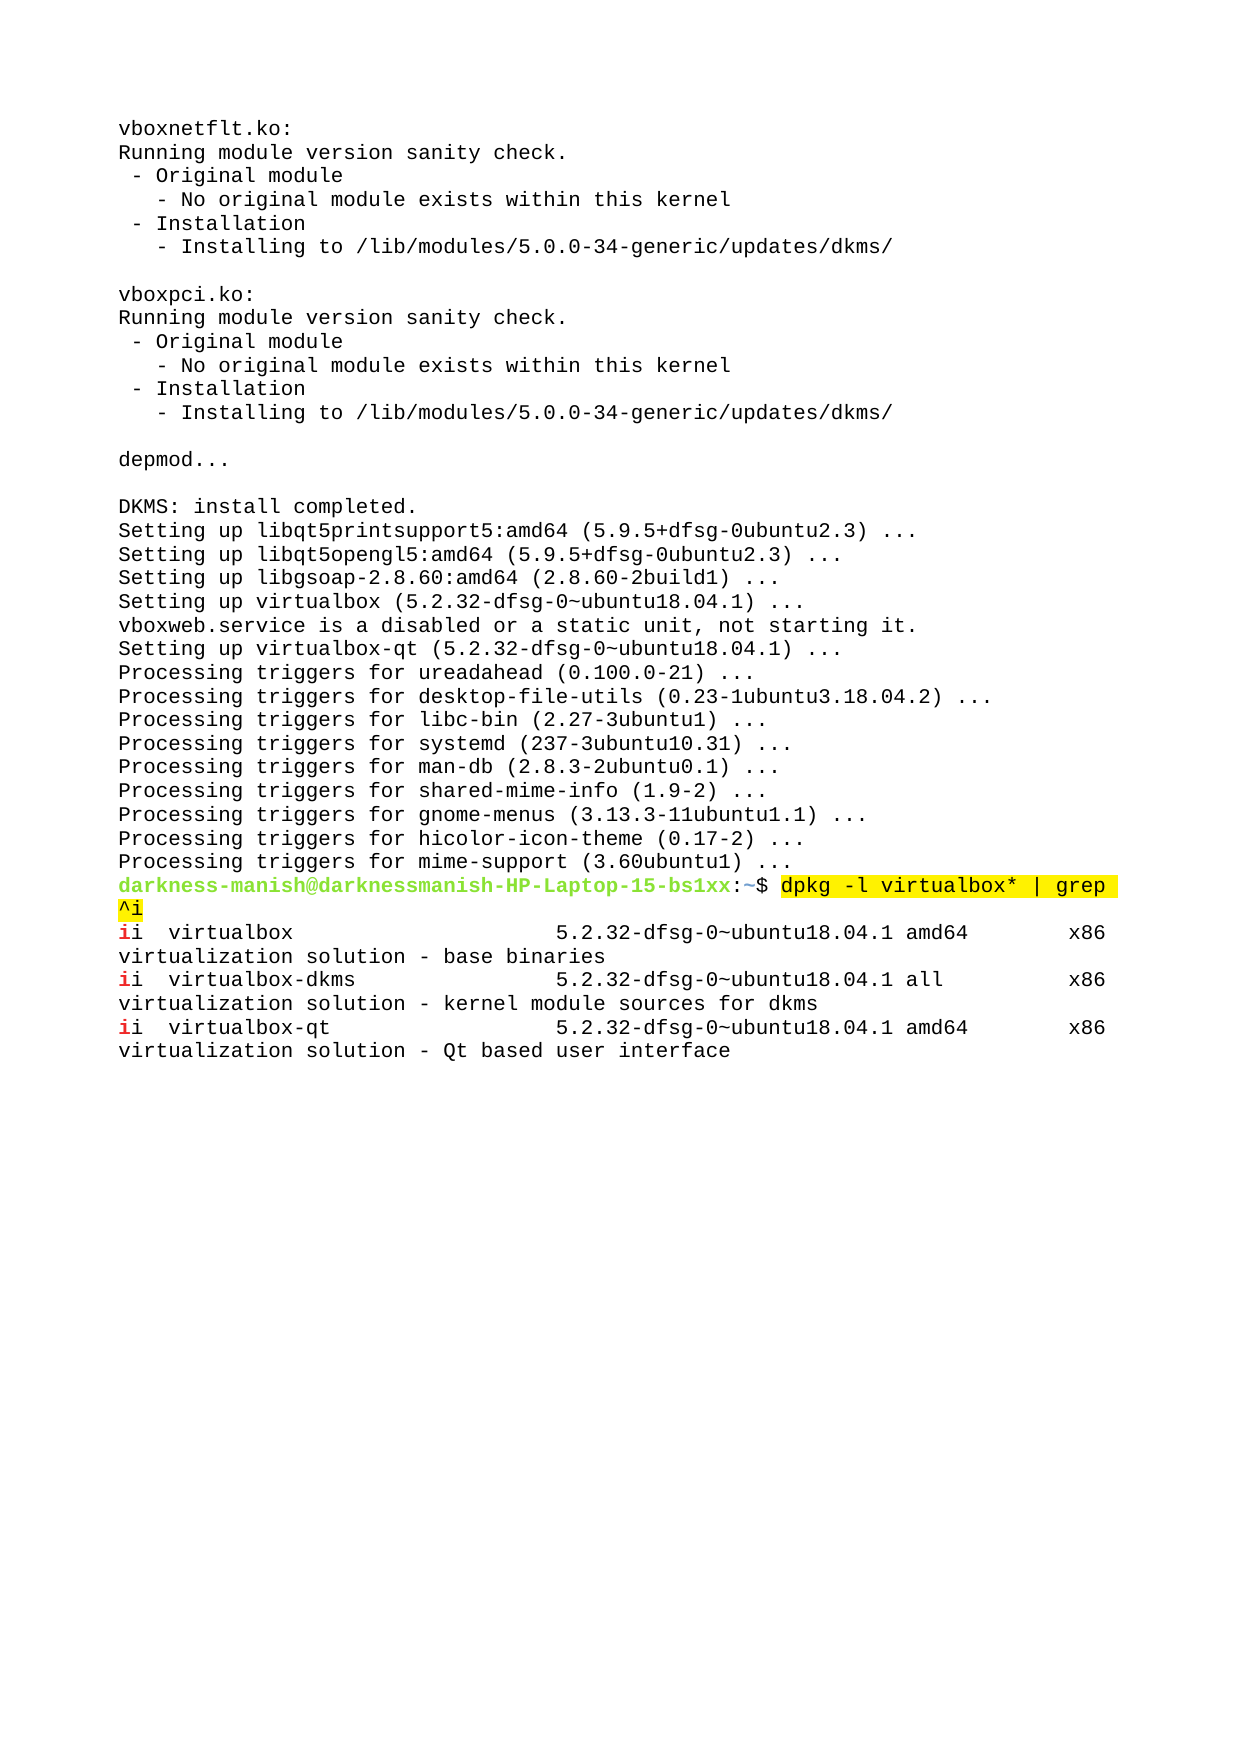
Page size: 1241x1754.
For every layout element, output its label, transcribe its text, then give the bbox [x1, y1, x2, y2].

text Setting up libqt5printsupport5:amd64 (5.9.5+dfsg-0ubuntu2.3) ... [118, 520, 1122, 544]
text - Original module [118, 331, 1122, 354]
text Processing triggers for mime-support (3.60ubuntu1) ... [118, 851, 1122, 875]
text Processing triggers for systemd (237-3ubuntu10.31) ... [118, 733, 1122, 757]
text DKMS: install completed. [118, 496, 1122, 520]
text Setting up virtualbox-qt (5.2.32-dfsg-0~ubuntu18.04.1) ... [118, 638, 1122, 662]
text Setting up libqt5opengl5:amd64 (5.9.5+dfsg-0ubuntu2.3) ... [118, 544, 1122, 567]
text Processing triggers for gnome-menus (3.13.3-11ubuntu1.1) ... [118, 804, 1122, 827]
text Processing triggers for shared-mime-info (1.9-2) ... [118, 780, 1122, 804]
text Processing triggers for man-db (2.8.3-2ubuntu0.1) ... [118, 757, 1122, 780]
text vboxpci.ko: [118, 284, 1122, 307]
text depmod... [118, 449, 1122, 473]
text Setting up virtualbox (5.2.32-dfsg-0~ubuntu18.04.1) ... [118, 591, 1122, 615]
text - Installation [118, 378, 1122, 402]
text Processing triggers for libc-bin (2.27-3ubuntu1) ... [118, 709, 1122, 733]
text vboxnetflt.ko: [118, 118, 1122, 142]
text - Installing to /lib/modules/5.0.0-34-generic/updates/dkms/ [118, 402, 1122, 426]
text ii virtualbox-qt 5.2.32-dfsg-0~ubuntu18.04.1 amd64 x86 virtualization solution - Qt based user interface [118, 1017, 1122, 1064]
text darkness-manish@darknessmanish-HP-Laptop-15-bs1xx:~$ dpkg -l virtualbox* | grep ^i [118, 875, 1122, 922]
text Processing triggers for desktop-file-utils (0.23-1ubuntu3.18.04.2) ... [118, 686, 1122, 709]
text Running module version sanity check. [118, 307, 1122, 331]
text Processing triggers for ureadahead (0.100.0-21) ... [118, 662, 1122, 686]
text ii virtualbox-dkms 5.2.32-dfsg-0~ubuntu18.04.1 all x86 virtualization solution - kernel module sources for dkms [118, 969, 1122, 1017]
text - Original module [118, 165, 1122, 189]
text Processing triggers for hicolor-icon-theme (0.17-2) ... [118, 827, 1122, 851]
text ii virtualbox 5.2.32-dfsg-0~ubuntu18.04.1 amd64 x86 virtualization solution - base binaries [118, 922, 1122, 969]
text - No original module exists within this kernel [118, 354, 1122, 378]
text - No original module exists within this kernel [118, 189, 1122, 213]
text Running module version sanity check. [118, 142, 1122, 165]
text - Installing to /lib/modules/5.0.0-34-generic/updates/dkms/ [118, 236, 1122, 260]
text Setting up libgsoap-2.8.60:amd64 (2.8.60-2build1) ... [118, 567, 1122, 591]
text - Installation [118, 213, 1122, 236]
text vboxweb.service is a disabled or a static unit, not starting it. [118, 615, 1122, 638]
